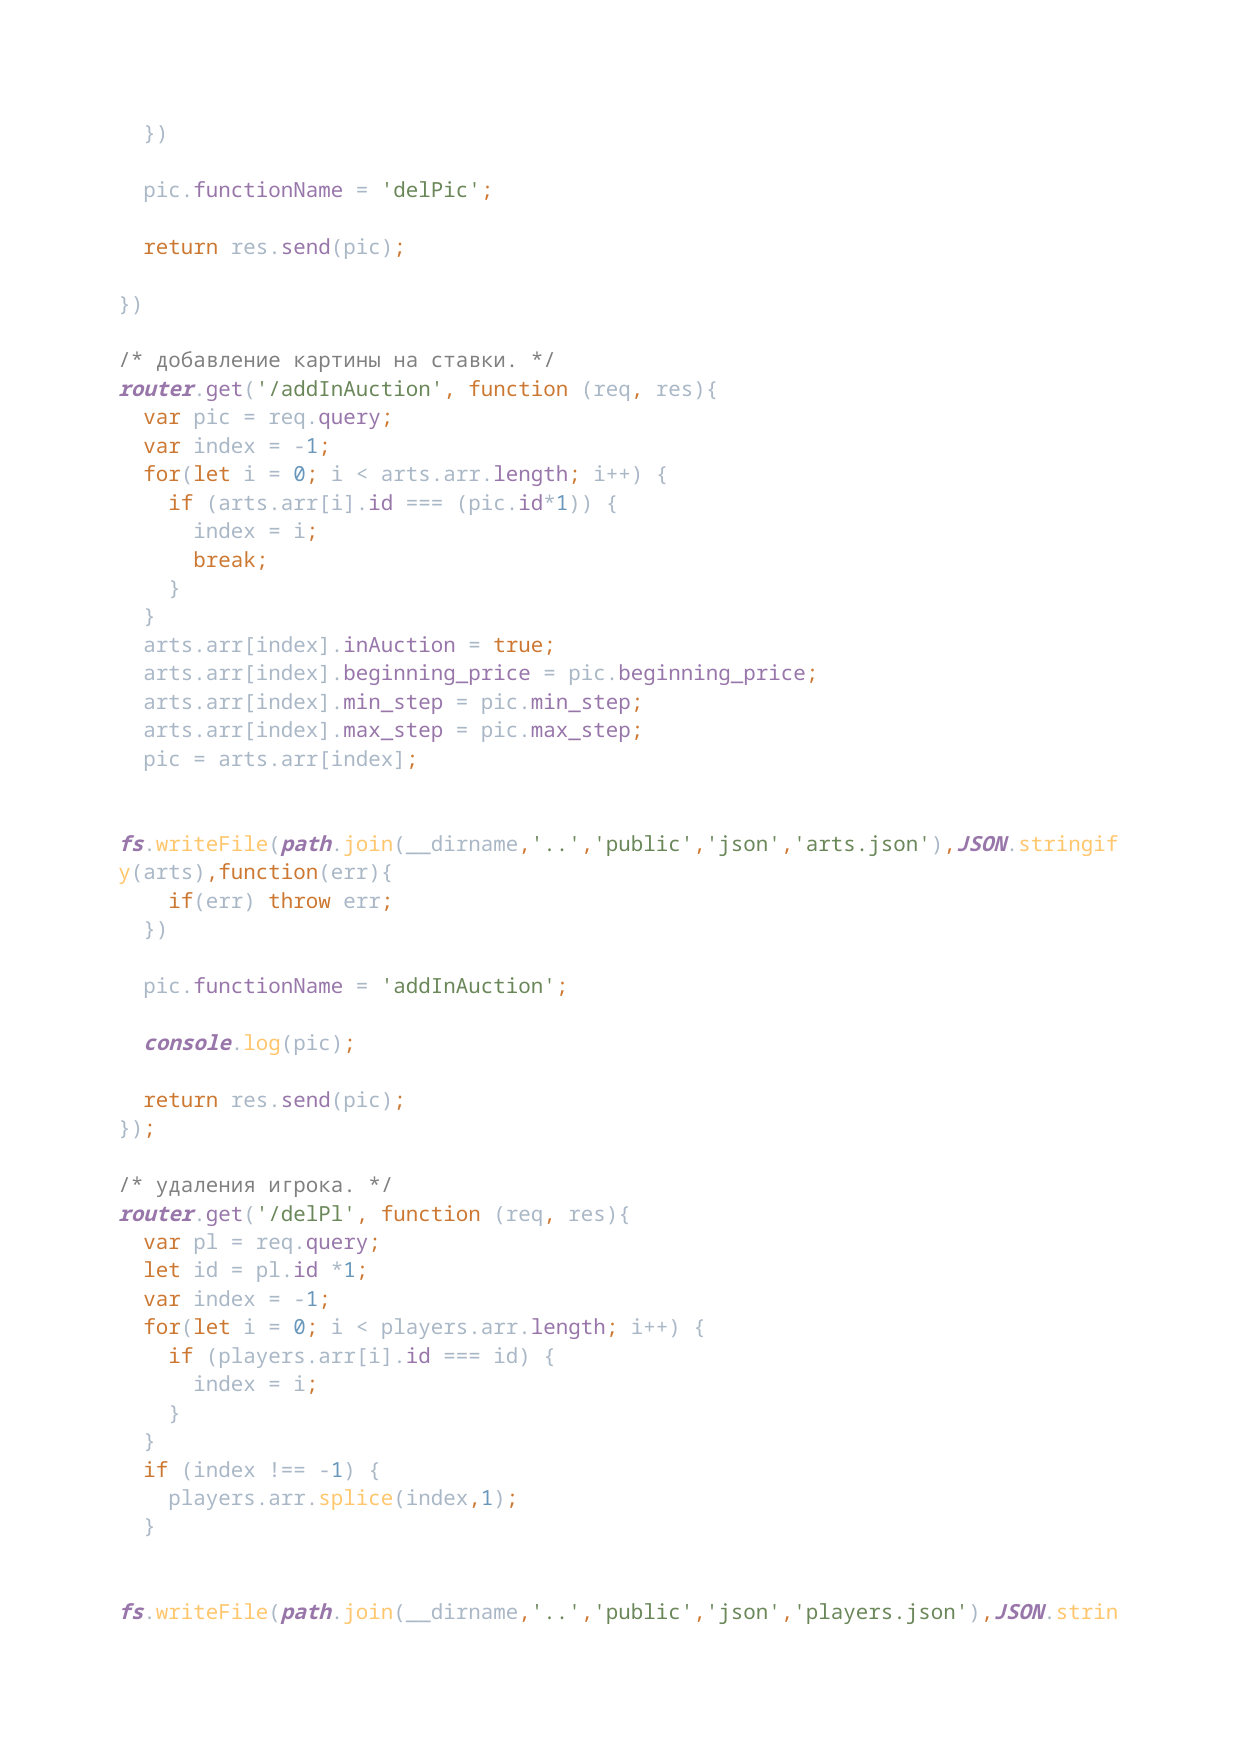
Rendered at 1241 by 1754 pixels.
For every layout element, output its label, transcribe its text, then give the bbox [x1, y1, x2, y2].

text }) pic.functionName = 'delPic'; return res.send(pic); }) /* добавление картины на ставки. */ router.get('/addInAuction', function (req, res){ var pic = req.query; var index = -1; for(let i = 0; i < arts.arr.length; i++) { if (arts.arr[i].id === (pic.id*1)) { index = i; break; } } arts.arr[index].inAuction = true; arts.arr[index].beginning_price = pic.beginning_price; arts.arr[index].min_step = pic.min_step; arts.arr[index].max_step = pic.max_step; pic = arts.arr[index]; fs.writeFile(path.join(__dirname,'..','public','json','arts.json'),JSON.stringify(arts),function(err){ if(err) throw err; }) pic.functionName = 'addInAuction'; console.log(pic); return res.send(pic); }); /* удаления игрока. */ router.get('/delPl', function (req, res){ var pl = req.query; let id = pl.id *1; var index = -1; for(let i = 0; i < players.arr.length; i++) { if (players.arr[i].id === id) { index = i; } } if (index !== -1) { players.arr.splice(index,1); } fs.writeFile(path.join(__dirname,'..','public','json','players.json'),JSON.strin [118, 118, 1122, 1625]
